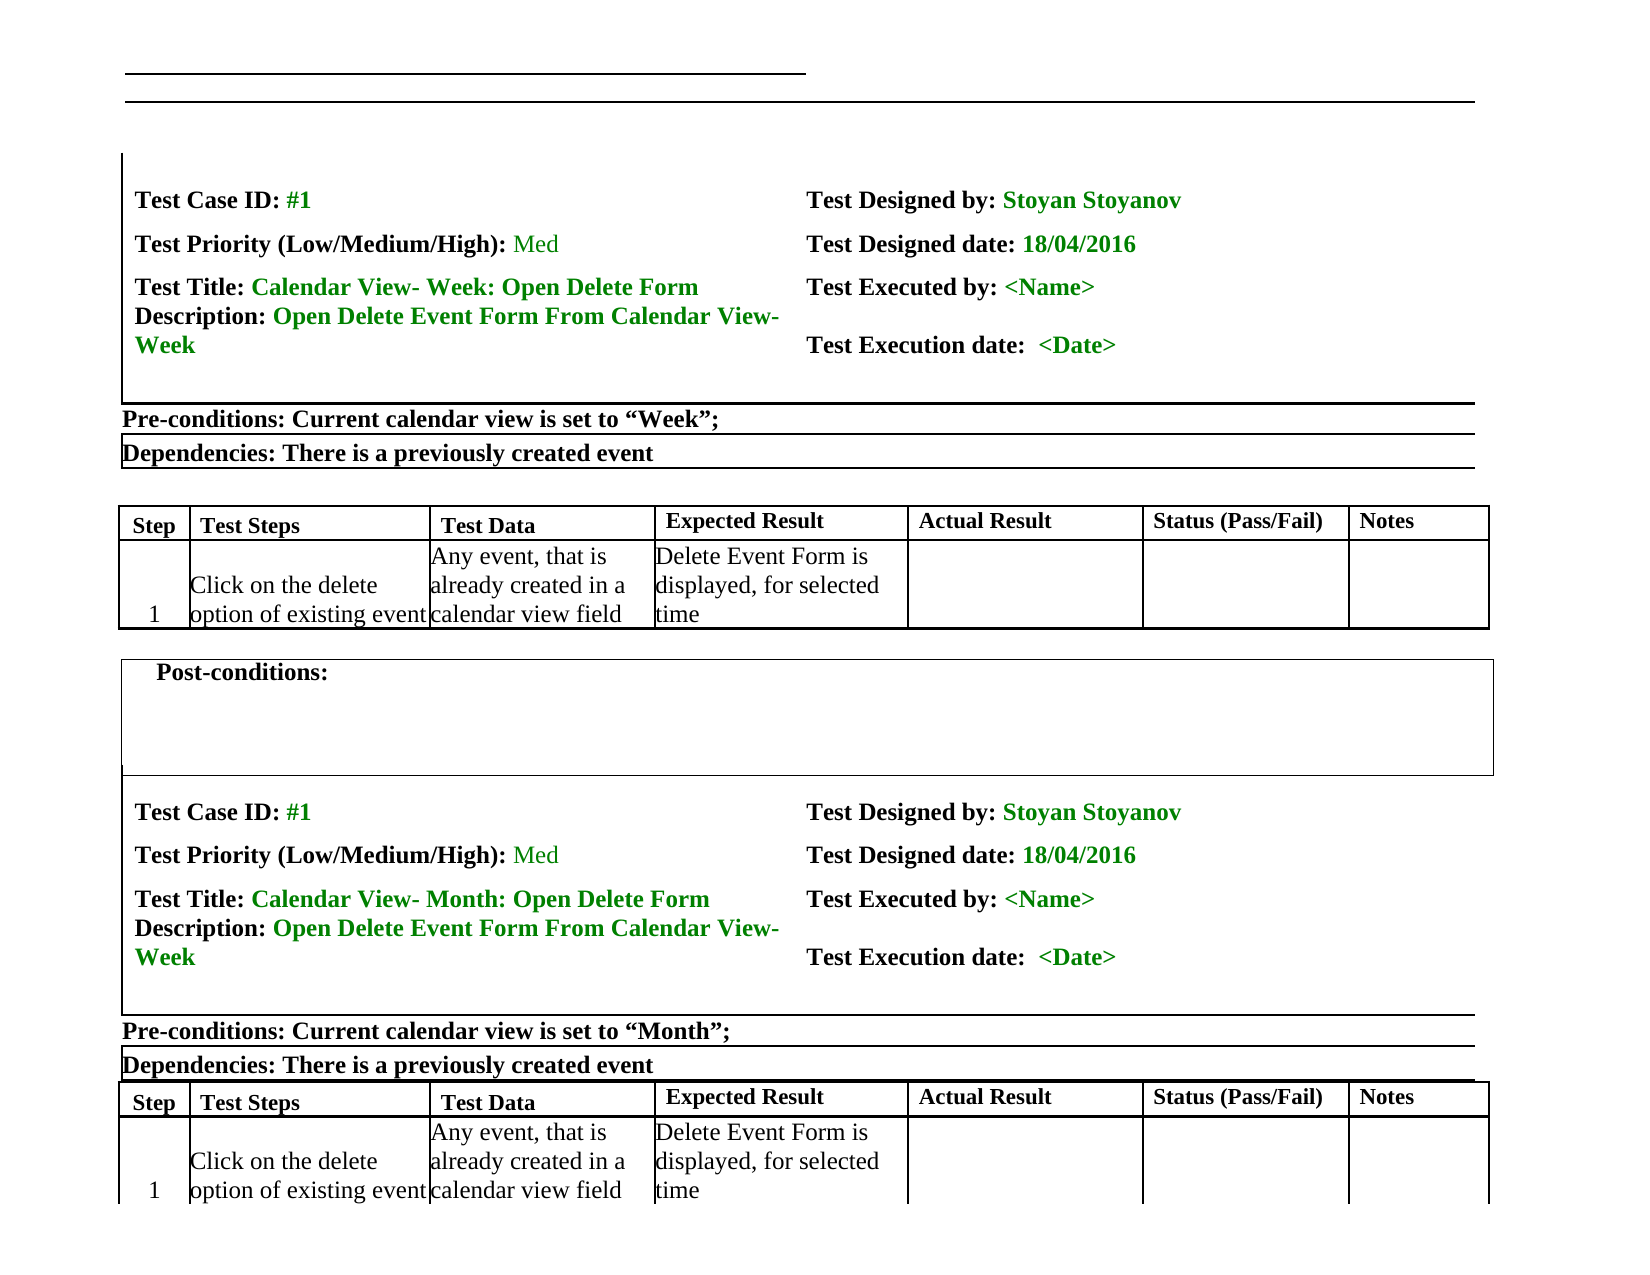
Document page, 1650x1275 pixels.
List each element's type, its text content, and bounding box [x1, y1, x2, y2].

table_header [806, 73, 1475, 101]
table_cell [806, 1016, 1475, 1045]
table_header [123, 765, 806, 775]
table_cell Pre-conditions: Current calendar view is set to “Month”; [122, 1016, 806, 1045]
table_cell Test Execution date: <Date> [806, 301, 1475, 359]
table_cell Test Executed by: <Name> [806, 869, 1475, 913]
table_cell 1 [120, 1118, 189, 1204]
table_cell Delete Event Form is displayed, for selected time [656, 1118, 907, 1204]
table_header Test Designed by: Stoyan Stoyanov [806, 776, 1475, 826]
table_cell [1144, 1118, 1348, 1204]
table_header Actual Result [909, 507, 1142, 539]
table_header Test Steps [191, 507, 429, 539]
table_cell [806, 359, 1475, 402]
table_cell Click on the delete option of existing event [191, 1118, 429, 1204]
table_header [125, 75, 806, 101]
table_header Notes [1350, 1083, 1488, 1115]
table_cell [123, 971, 806, 1014]
table_cell Description: Open Delete Event Form From Calendar View- Week [123, 913, 806, 971]
table_header Test Case ID: #1 [123, 153, 806, 214]
table_header Status (Pass/Fail) [1144, 1083, 1348, 1115]
table_cell [1350, 541, 1488, 627]
table_header Expected Result [656, 1083, 907, 1115]
table_header Step [120, 507, 189, 539]
table_cell Click on the delete option of existing event [191, 541, 429, 627]
table_cell Test Designed date: 18/04/2016 [806, 826, 1475, 869]
table_cell Test Executed by: <Name> [806, 258, 1475, 301]
table_cell [806, 971, 1475, 1014]
table_cell Dependencies: There is a previously created event [123, 435, 1475, 467]
table_header Test Data [431, 507, 654, 539]
table_header Step [120, 1083, 189, 1115]
table_cell Test Title: Calendar View- Month: Open Delete Form [123, 869, 806, 913]
table_cell Description: Open Delete Event Form From Calendar View- Week [123, 301, 806, 359]
table_cell Delete Event Form is displayed, for selected time [656, 541, 907, 627]
table_cell Pre-conditions: Current calendar view is set to “Week”; [122, 405, 806, 433]
table_cell Test Priority (Low/Medium/High): Med [123, 826, 806, 869]
table_header Expected Result [656, 507, 907, 539]
table_header Test Designed by: Stoyan Stoyanov [806, 153, 1475, 214]
table_cell [123, 359, 806, 402]
table_cell Any event, that is already created in a calendar view field [431, 1118, 654, 1204]
table_cell [1144, 541, 1348, 627]
table_cell Test Priority (Low/Medium/High): Med [123, 214, 806, 257]
table_cell 1 [120, 541, 189, 627]
table_header Test Steps [191, 1083, 429, 1115]
table_cell Test Designed date: 18/04/2016 [806, 214, 1475, 257]
table_header Test Case ID: #1 [123, 776, 806, 826]
text Post-conditions: [156, 660, 1493, 686]
table_cell [806, 405, 1475, 433]
table_cell Test Title: Calendar View- Week: Open Delete Form [123, 258, 806, 301]
table_header [806, 765, 1475, 775]
table_header Actual Result [909, 1083, 1142, 1115]
table_header Notes [1350, 507, 1488, 539]
table_cell [1350, 1118, 1488, 1204]
table_cell [909, 541, 1142, 627]
table_cell Any event, that is already created in a calendar view field [431, 541, 654, 627]
table_header Test Data [431, 1083, 654, 1115]
table_header Status (Pass/Fail) [1144, 507, 1348, 539]
table_cell Dependencies: There is a previously created event [123, 1047, 1475, 1079]
table_cell [909, 1118, 1142, 1204]
table_cell Test Execution date: <Date> [806, 913, 1475, 971]
